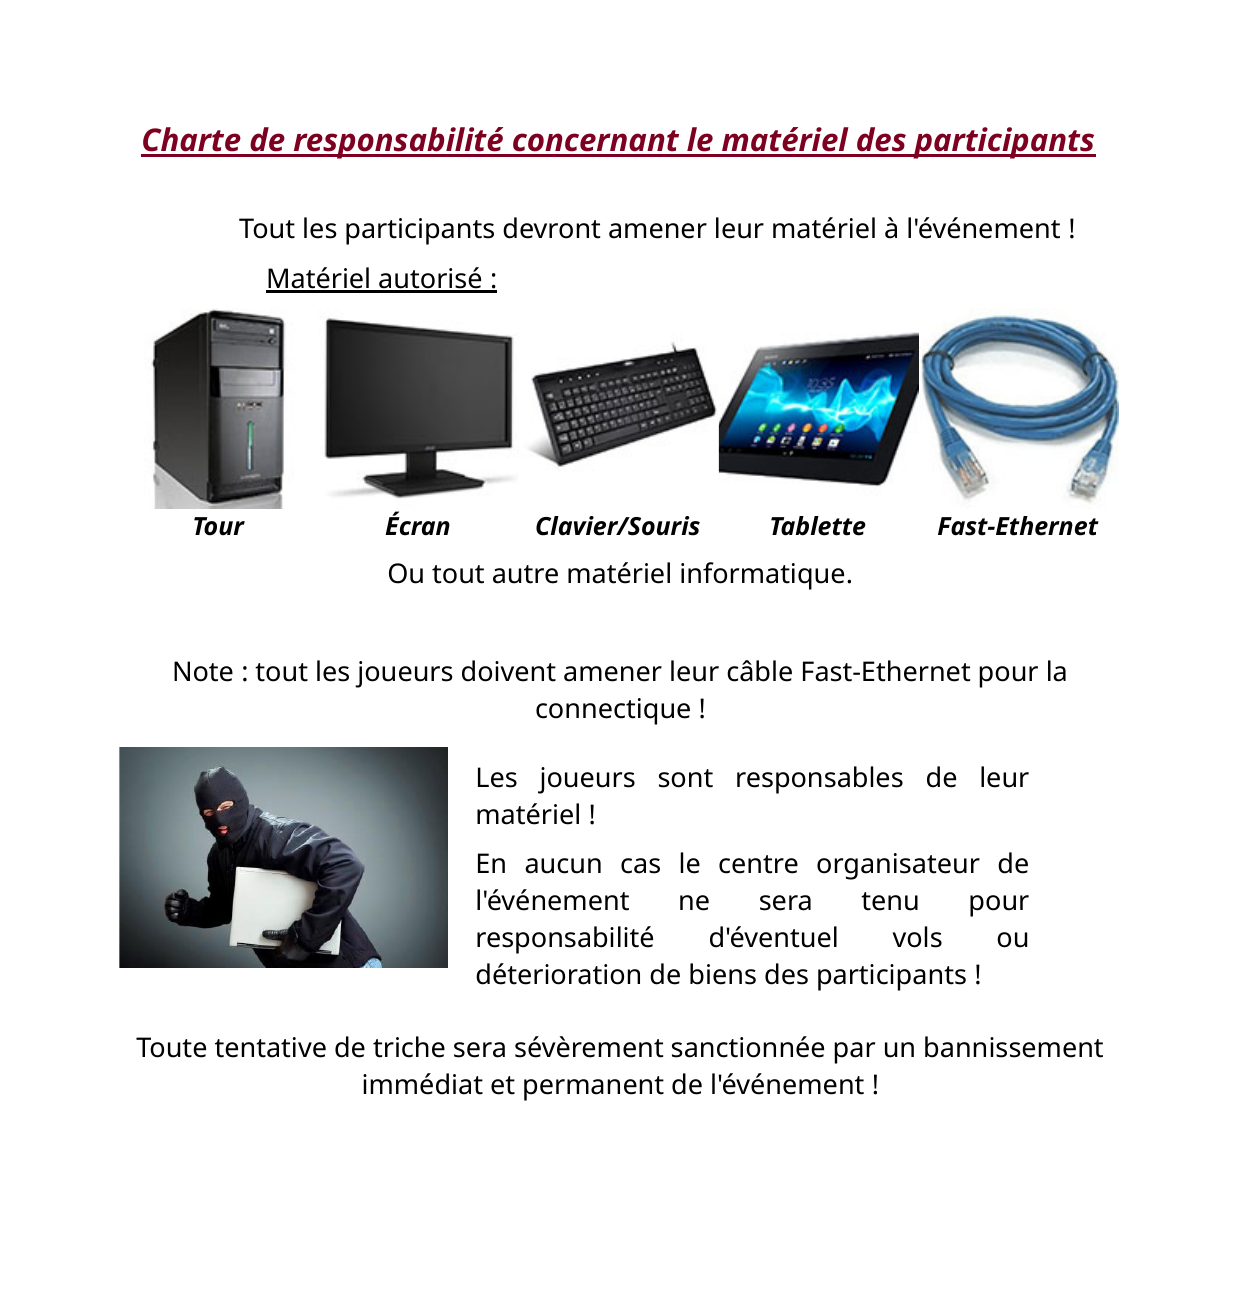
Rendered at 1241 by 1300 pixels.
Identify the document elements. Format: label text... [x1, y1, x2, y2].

text Toute tentative de triche sera sévèrement sanctionnée par un bannissement immédiat et permanent de l'événement ! [118, 1029, 1122, 1102]
text Les joueurs sont responsables de leur matériel ! [475, 758, 1029, 832]
picture [119, 308, 1119, 509]
text Tout les participants devront amener leur matériel à l'événement ! [118, 210, 1122, 247]
picture [119, 747, 448, 968]
text Écran [319, 509, 519, 543]
text Tablette [719, 509, 919, 543]
text Fast-Ethernet [919, 509, 1119, 543]
text Note : tout les joueurs doivent amener leur câble Fast-Ethernet pour la connectique ! [118, 653, 1122, 727]
text Clavier/Souris [519, 509, 719, 543]
text Charte de responsabilité concernant le matériel des participants [118, 118, 1122, 161]
text Matériel autorisé : [118, 259, 1122, 296]
text Tour [119, 509, 319, 543]
text En aucun cas le centre organisateur de l'événement ne sera tenu pour responsabilité d'éventuel vols ou déterioration de biens des participants ! [475, 844, 1029, 992]
text Ou tout autre matériel informatique. [118, 308, 1122, 591]
